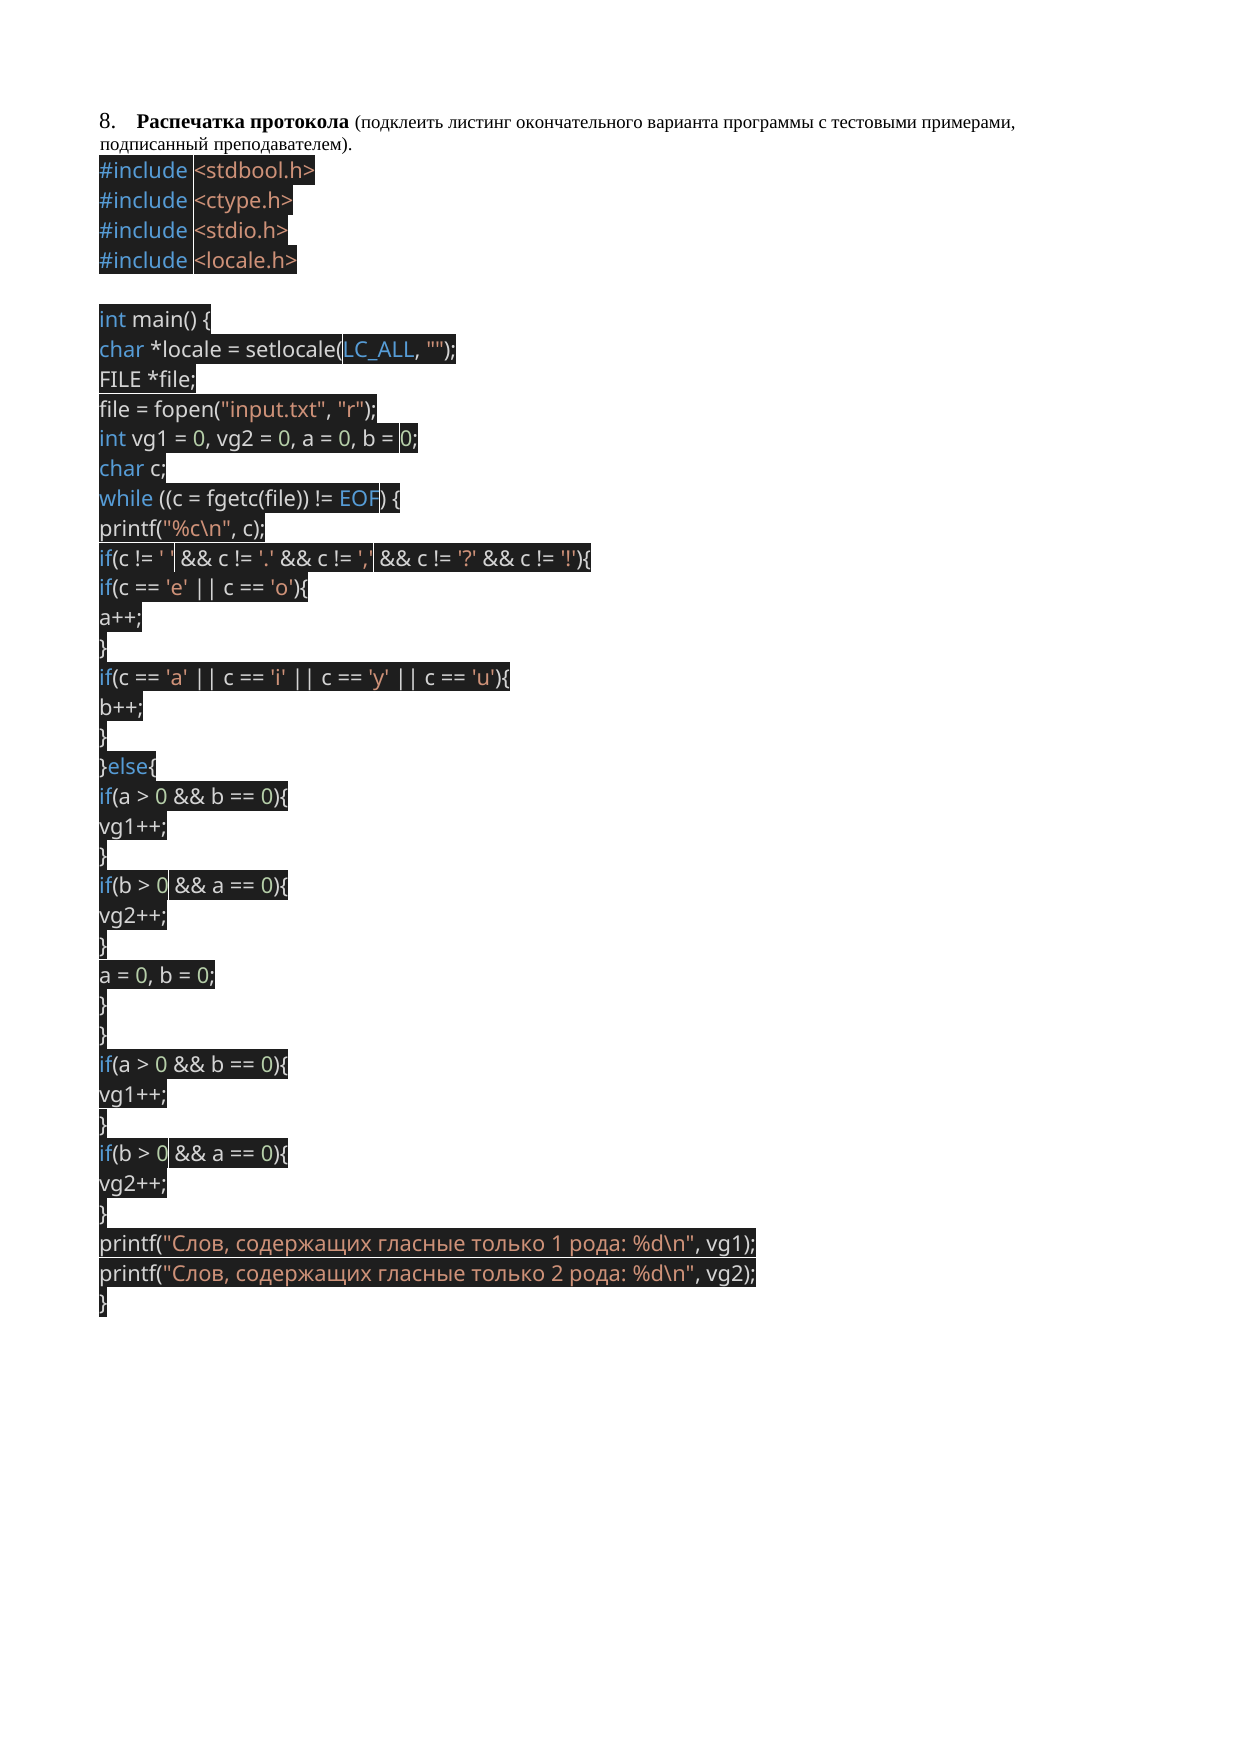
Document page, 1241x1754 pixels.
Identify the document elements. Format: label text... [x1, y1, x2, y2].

text } [99, 930, 1127, 959]
text if(b > 0 && a == 0){ [99, 870, 1127, 900]
text if(c != ' ' && c != '.' && c != ',' && c != '?' && c != '!'){ [99, 542, 1127, 572]
text #include <ctype.h> [99, 185, 1127, 215]
text #include <stdbool.h> [99, 155, 1127, 185]
text #include <locale.h> [99, 245, 1127, 274]
list Распечатка протокола (подклеить листинг окончательного варианта программы с тестовыми примерами, подписанный преподавателем). [99, 109, 1127, 155]
text while ((c = fgetc(file)) != EOF) { [99, 483, 1127, 513]
text } [99, 1108, 1127, 1138]
text int vg1 = 0, vg2 = 0, a = 0, b = 0; [99, 423, 1127, 453]
text } [99, 721, 1127, 751]
text file = fopen("input.txt", "r"); [99, 393, 1127, 423]
text vg2++; [99, 1168, 1127, 1198]
text FILE *file; [99, 364, 1127, 393]
text vg1++; [99, 811, 1127, 840]
text char *locale = setlocale(LC_ALL, ""); [99, 334, 1127, 364]
text } [99, 1287, 1127, 1317]
text a++; [99, 602, 1127, 632]
text if(a > 0 && b == 0){ [99, 1049, 1127, 1079]
text printf("%c\n", c); [99, 513, 1127, 542]
text a = 0, b = 0; [99, 959, 1127, 989]
text b++; [99, 691, 1127, 721]
text }else{ [99, 751, 1127, 781]
text } [99, 1198, 1127, 1228]
text vg2++; [99, 900, 1127, 930]
text #include <stdio.h> [99, 215, 1127, 245]
text } [99, 632, 1127, 662]
text char c; [99, 453, 1127, 483]
text if(b > 0 && a == 0){ [99, 1138, 1127, 1168]
text if(c == 'e' || c == 'o'){ [99, 572, 1127, 602]
text vg1++; [99, 1079, 1127, 1108]
text } [99, 989, 1127, 1019]
text if(c == 'a' || c == 'i' || c == 'y' || c == 'u'){ [99, 662, 1127, 691]
text } [99, 840, 1127, 870]
text int main() { [99, 304, 1127, 334]
text printf("Слов, содержащих гласные только 1 рода: %d\n", vg1); [99, 1228, 1127, 1257]
text } [99, 1019, 1127, 1049]
text if(a > 0 && b == 0){ [99, 781, 1127, 811]
text printf("Слов, содержащих гласные только 2 рода: %d\n", vg2); [99, 1257, 1127, 1287]
